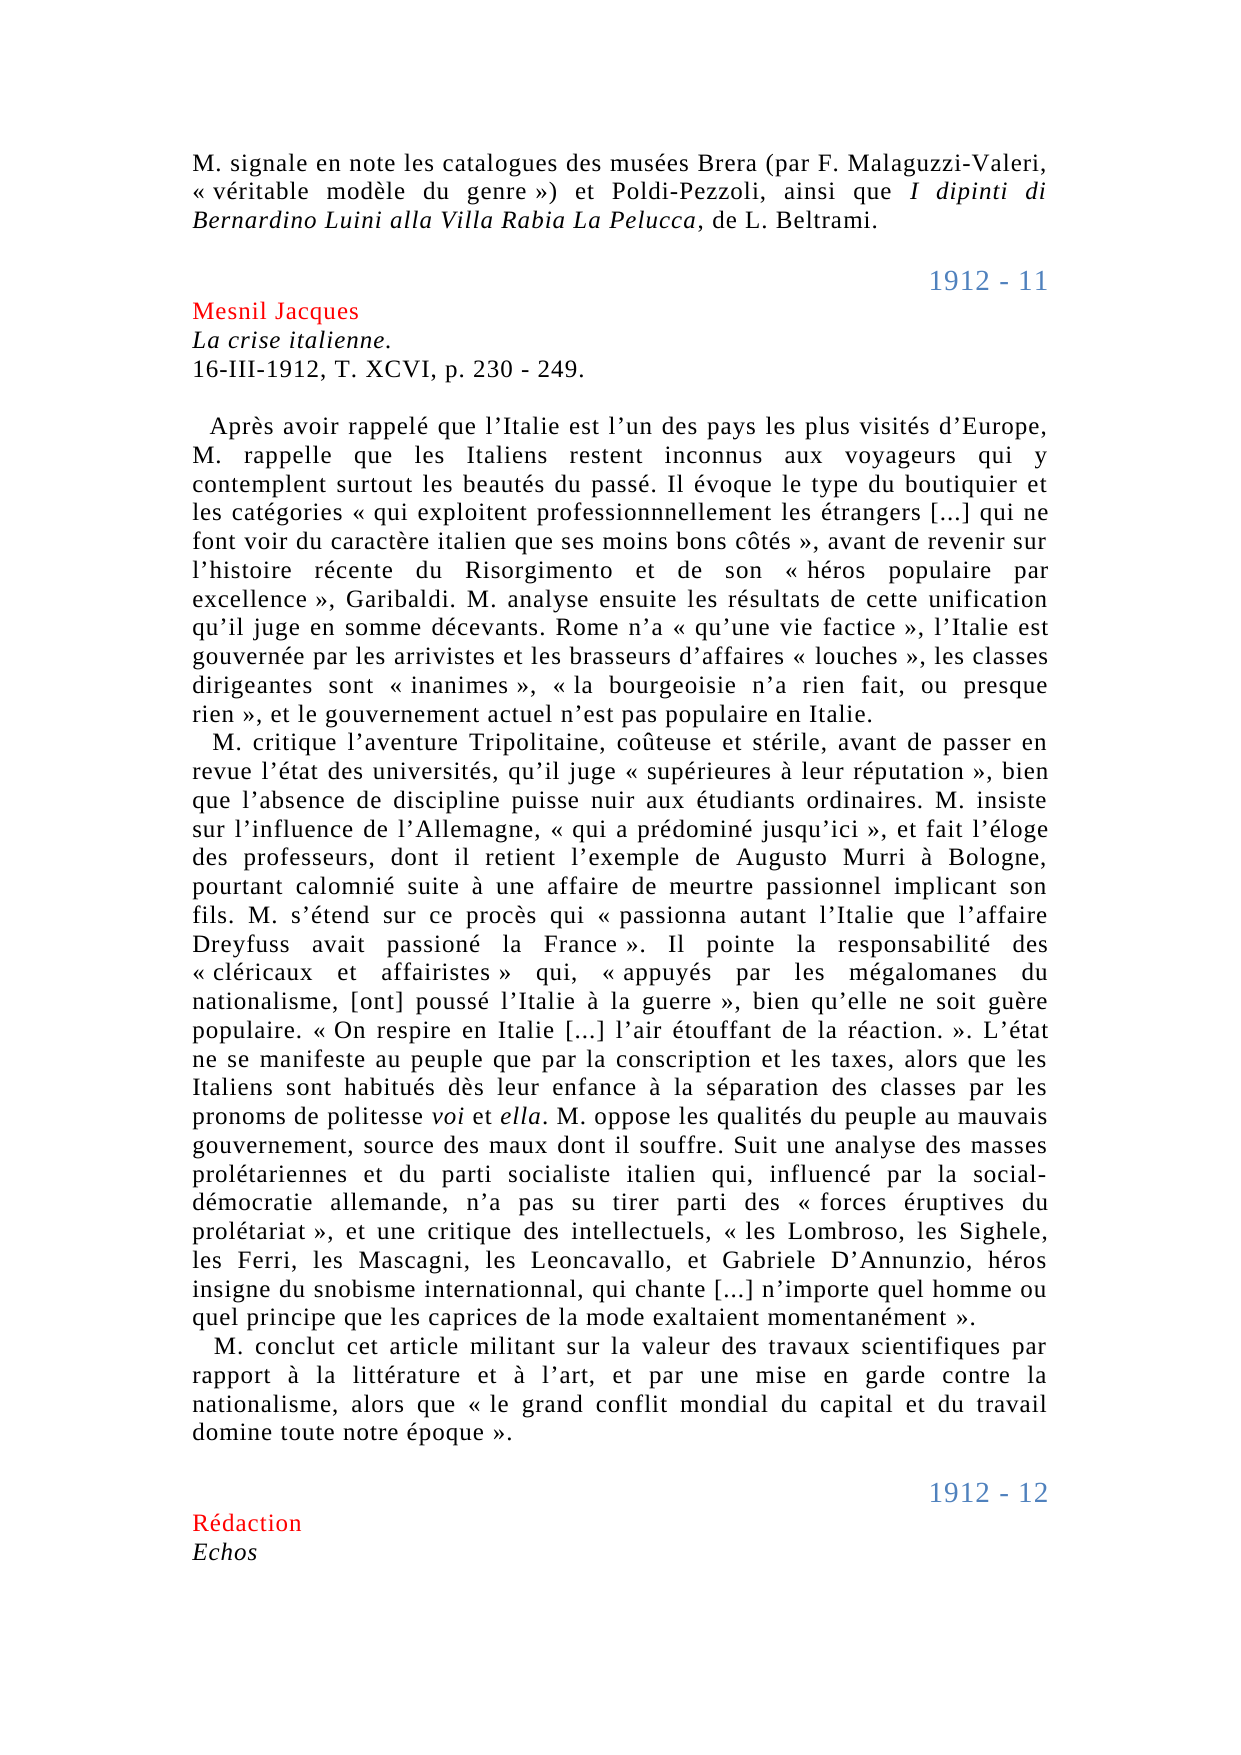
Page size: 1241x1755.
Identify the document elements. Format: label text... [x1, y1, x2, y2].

text M. conclut cet article militant sur la valeur des travaux scientifiques par rapport à la littérature et à l’art, et par une mise en garde contre la nationalisme, alors que « le grand conflit mondial du capital et du travail domine toute notre époque ». [192, 1331, 1048, 1446]
text Mesnil Jacques [192, 296, 1048, 325]
text Après avoir rappelé que l’Italie est l’un des pays les plus visités d’Europe, M. rappelle que les Italiens restent inconnus aux voyageurs qui y contemplent surtout les beautés du passé. Il évoque le type du boutiquier et les catégories « qui exploitent professionnnellement les étrangers [...] qui ne font voir du caractère italien que ses moins bons côtés », avant de revenir sur l’histoire récente du Risorgimento et de son « héros populaire par excellence », Garibaldi. M. analyse ensuite les résultats de cette unification qu’il juge en somme décevants. Rome n’a « qu’une vie factice », l’Italie est gouvernée par les arrivistes et les brasseurs d’affaires « louches », les classes dirigeantes sont « inanimes », « la bourgeoisie n’a rien fait, ou presque rien », et le gouvernement actuel n’est pas populaire en Italie. [192, 411, 1048, 727]
text La crise italienne. [192, 325, 1048, 354]
text Rédaction [192, 1508, 1048, 1537]
text 16-III-1912, T. XCVI, p. 230 - 249. [192, 354, 1048, 382]
text M. signale en note les catalogues des musées Brera (par F. Malaguzzi-Valeri, « véritable modèle du genre ») et Poldi-Pezzoli, ainsi que I dipinti di Bernardino Luini alla Villa Rabia La Pelucca, de L. Beltrami. [192, 148, 1048, 234]
text Echos [192, 1537, 1048, 1566]
subtitle 1912 - 11 [192, 263, 1048, 296]
text M. critique l’aventure Tripolitaine, coûteuse et stérile, avant de passer en revue l’état des universités, qu’il juge « supérieures à leur réputation », bien que l’absence de discipline puisse nuir aux étudiants ordinaires. M. insiste sur l’influence de l’Allemagne, « qui a prédominé jusqu’ici », et fait l’éloge des professeurs, dont il retient l’exemple de Augusto Murri à Bologne, pourtant calomnié suite à une affaire de meurtre passionnel implicant son fils. M. s’étend sur ce procès qui « passionna autant l’Italie que l’affaire Dreyfuss avait passioné la France ». Il pointe la responsabilité des « cléricaux et affairistes » qui, « appuyés par les mégalomanes du nationalisme, [ont] poussé l’Italie à la guerre », bien qu’elle ne soit guère populaire. « On respire en Italie [...] l’air étouffant de la réaction. ». L’état ne se manifeste au peuple que par la conscription et les taxes, alors que les Italiens sont habitués dès leur enfance à la séparation des classes par les pronoms de politesse voi et ella. M. oppose les qualités du peuple au mauvais gouvernement, source des maux dont il souffre. Suit une analyse des masses prolétariennes et du parti socialiste italien qui, influencé par la social-démocratie allemande, n’a pas su tirer parti des « forces éruptives du prolétariat », et une critique des intellectuels, « les Lombroso, les Sighele, les Ferri, les Mascagni, les Leoncavallo, et Gabriele D’Annunzio, héros insigne du snobisme internationnal, qui chante [...] n’importe quel homme ou quel principe que les caprices de la mode exaltaient momentanément ». [192, 727, 1048, 1331]
subtitle 1912 - 12 [192, 1475, 1048, 1508]
